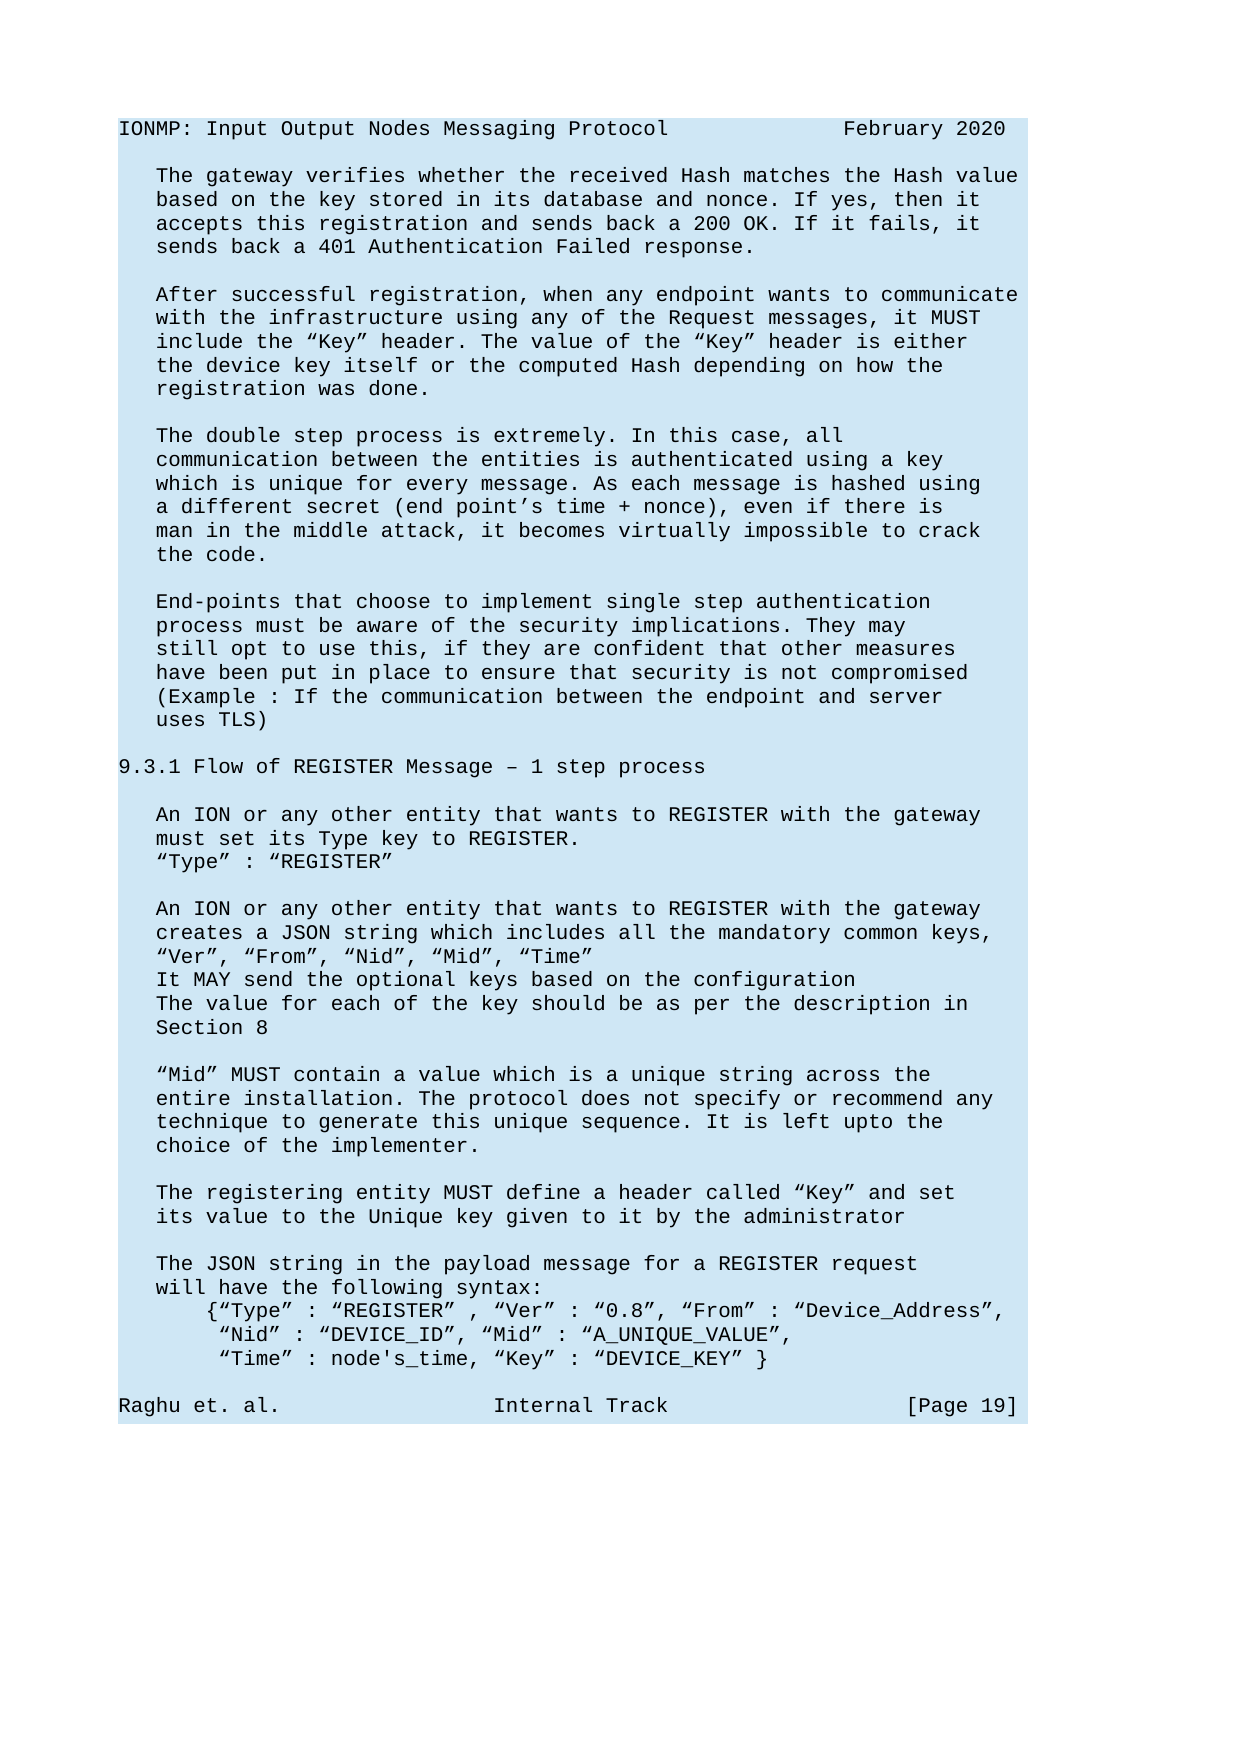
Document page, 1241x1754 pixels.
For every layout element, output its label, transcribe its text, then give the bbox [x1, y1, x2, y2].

text An ION or any other entity that wants to REGISTER with the gateway must set its Type key to REGISTER. “Type” : “REGISTER” [118, 804, 1028, 875]
text The gateway verifies whether the received Hash matches the Hash value based on the key stored in its database and nonce. If yes, then it accepts this registration and sends back a 200 OK. If it fails, it sends back a 401 Authentication Failed response. [118, 165, 1028, 260]
text The double step process is extremely. In this case, all communication between the entities is authenticated using a key which is unique for every message. As each message is hashed using a different secret (end point’s time + nonce), even if there is man in the middle attack, it becomes virtually impossible to crack the code. [118, 426, 1028, 567]
text The JSON string in the payload message for a REGISTER request will have the following syntax: {“Type” : “REGISTER” , “Ver” : “0.8”, “From” : “Device_Address”, “Nid” : “DEVICE_ID”, “Mid” : “A_UNIQUE_VALUE”, “Time” : node's_time, “Key” : “DEVICE_KEY” } [118, 1253, 1028, 1371]
text (Example : If the communication between the endpoint and server uses TLS) [118, 686, 1028, 733]
text 9.3.1 Flow of REGISTER Message – 1 step process [118, 757, 1028, 780]
text Raghu et. al. Internal Track [Page 19] [118, 1395, 1028, 1419]
text End-points that choose to implement single step authentication process must be aware of the security implications. They may [118, 591, 1028, 638]
text “Mid” MUST contain a value which is a unique string across the entire installation. The protocol does not specify or recommend any technique to generate this unique sequence. It is left upto the choice of the implementer. [118, 1064, 1028, 1158]
text It MAY send the optional keys based on the configuration The value for each of the key should be as per the description in Section 8 [118, 969, 1028, 1040]
text An ION or any other entity that wants to REGISTER with the gateway creates a JSON string which includes all the mandatory common keys, “Ver”, “From”, “Nid”, “Mid”, “Time” [118, 898, 1028, 969]
text still opt to use this, if they are confident that other measures have been put in place to ensure that security is not compromised [118, 638, 1028, 686]
text IONMP: Input Output Nodes Messaging Protocol February 2020 [118, 118, 1028, 142]
text After successful registration, when any endpoint wants to communicate with the infrastructure using any of the Request messages, it MUST include the “Key” header. The value of the “Key” header is either the device key itself or the computed Hash depending on how the registration was done. [118, 284, 1028, 402]
text The registering entity MUST define a header called “Key” and set its value to the Unique key given to it by the administrator [118, 1182, 1028, 1229]
